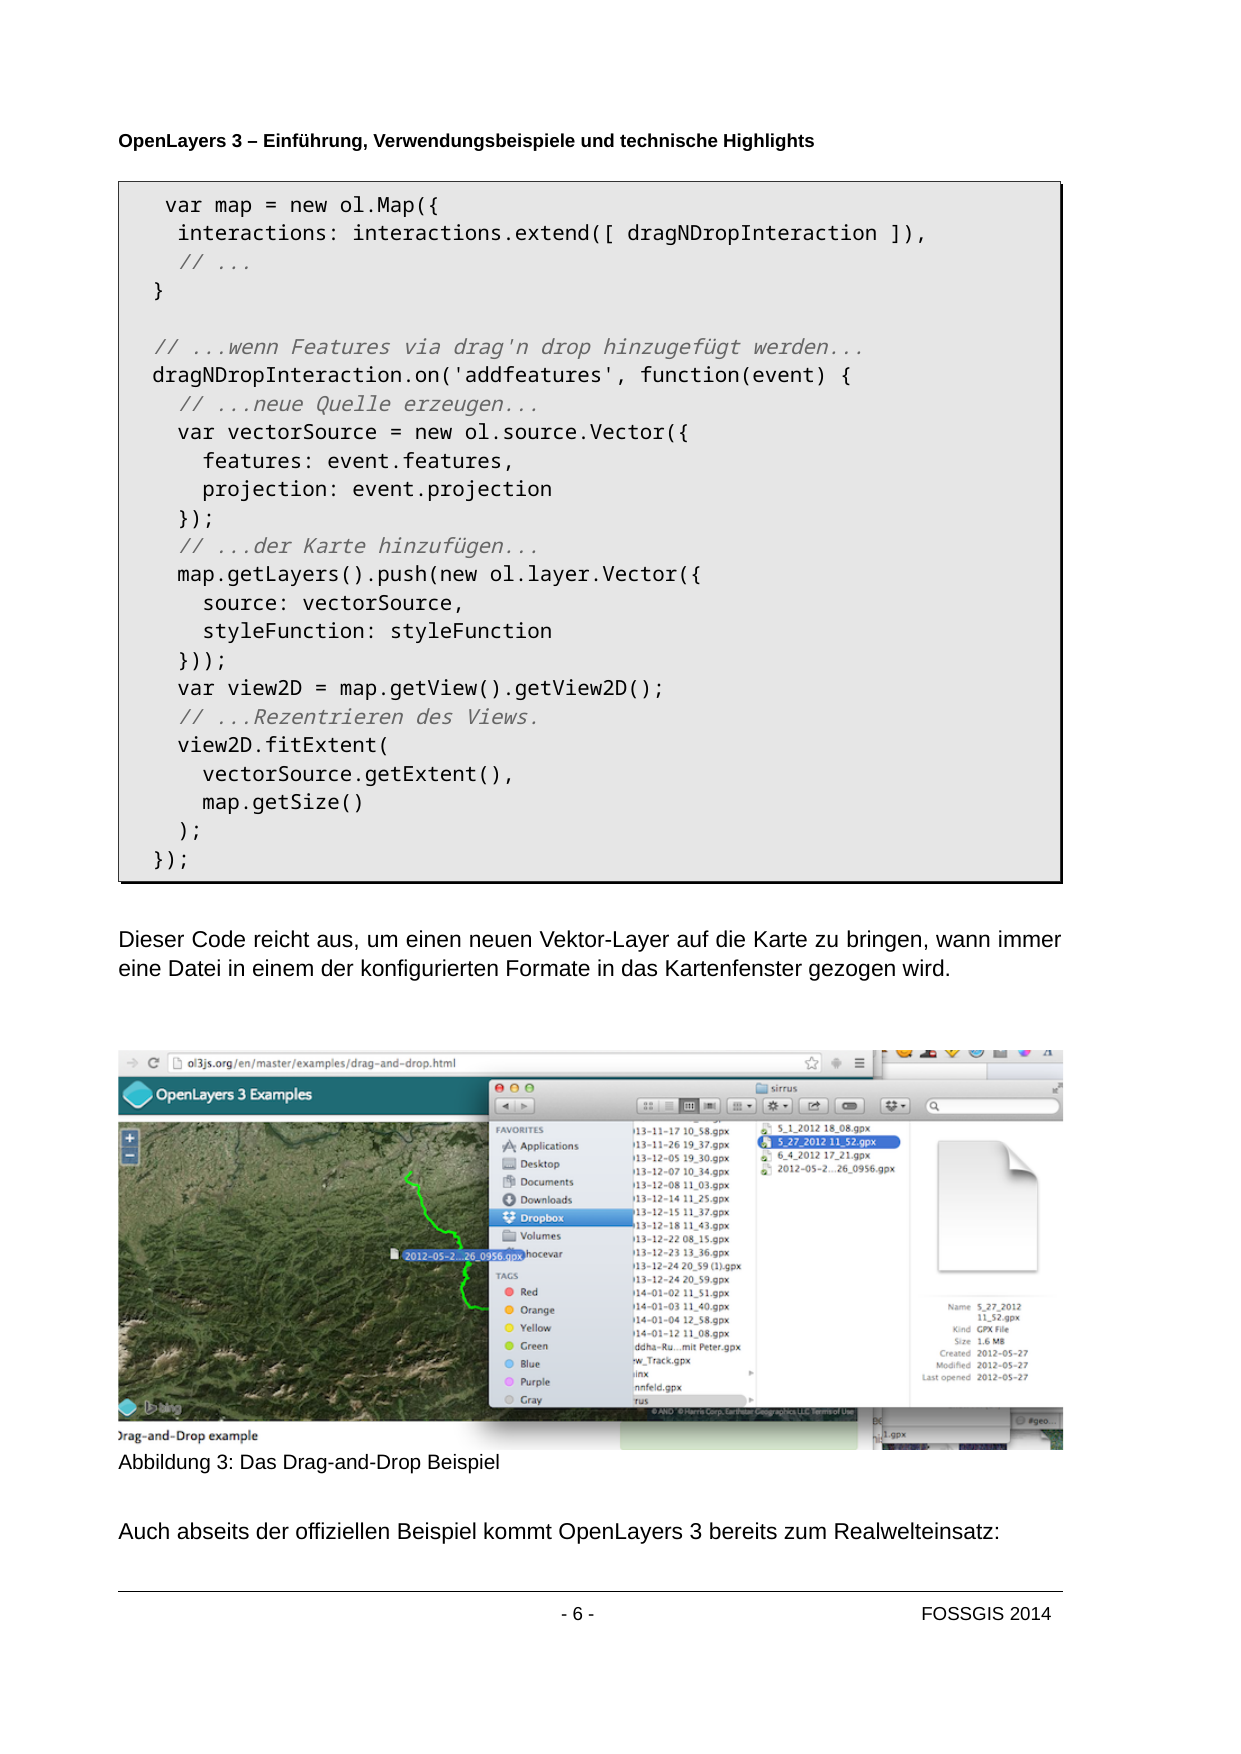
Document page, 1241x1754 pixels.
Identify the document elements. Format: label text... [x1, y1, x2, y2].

text // ...wenn Features via drag'n drop hinzugefügt werden... [119, 323, 1060, 352]
text Dieser Code reicht aus, um einen neuen Vektor-Layer auf die Karte zu bringen, wann immer eine Datei in einem der konfigurierten Formate in das Kartenfenster gezogen wird. [118, 926, 1063, 981]
text Abbildung 3: Das Drag-and-Drop Beispiel [118, 1450, 1063, 1474]
text })); [119, 636, 1060, 664]
text var vectorSource = new ol.source.Vector({ [119, 408, 1060, 437]
text projection: event.projection [119, 465, 1060, 494]
text styleFunction: styleFunction [119, 607, 1060, 636]
text }); [119, 494, 1060, 522]
text vectorSource.getExtent(), [119, 750, 1060, 778]
text interactions: interactions.extend([ dragNDropInteraction ]), [119, 209, 1060, 238]
text ); [119, 807, 1060, 835]
text view2D.fitExtent( [119, 721, 1060, 750]
text map.getLayers().push(new ol.layer.Vector({ [119, 551, 1060, 579]
text }); [119, 835, 1060, 881]
text // ...neue Quelle erzeugen... [119, 380, 1060, 408]
text Auch abseits der offiziellen Beispiel kommt OpenLayers 3 bereits zum Realwelteinsatz: [118, 1518, 1063, 1544]
text dragNDropInteraction.on('addfeatures', function(event) { [119, 352, 1060, 380]
text } [119, 266, 1060, 295]
text // ...Rezentrieren des Views. [119, 693, 1060, 721]
text var view2D = map.getView().getView2D(); [119, 664, 1060, 693]
text // ... [119, 238, 1060, 266]
text features: event.features, [119, 437, 1060, 465]
text // ...der Karte hinzufügen... [119, 522, 1060, 551]
text var map = new ol.Map({ [119, 182, 1060, 209]
text map.getSize() [119, 778, 1060, 807]
picture [118, 1050, 1064, 1450]
text source: vectorSource, [119, 579, 1060, 607]
